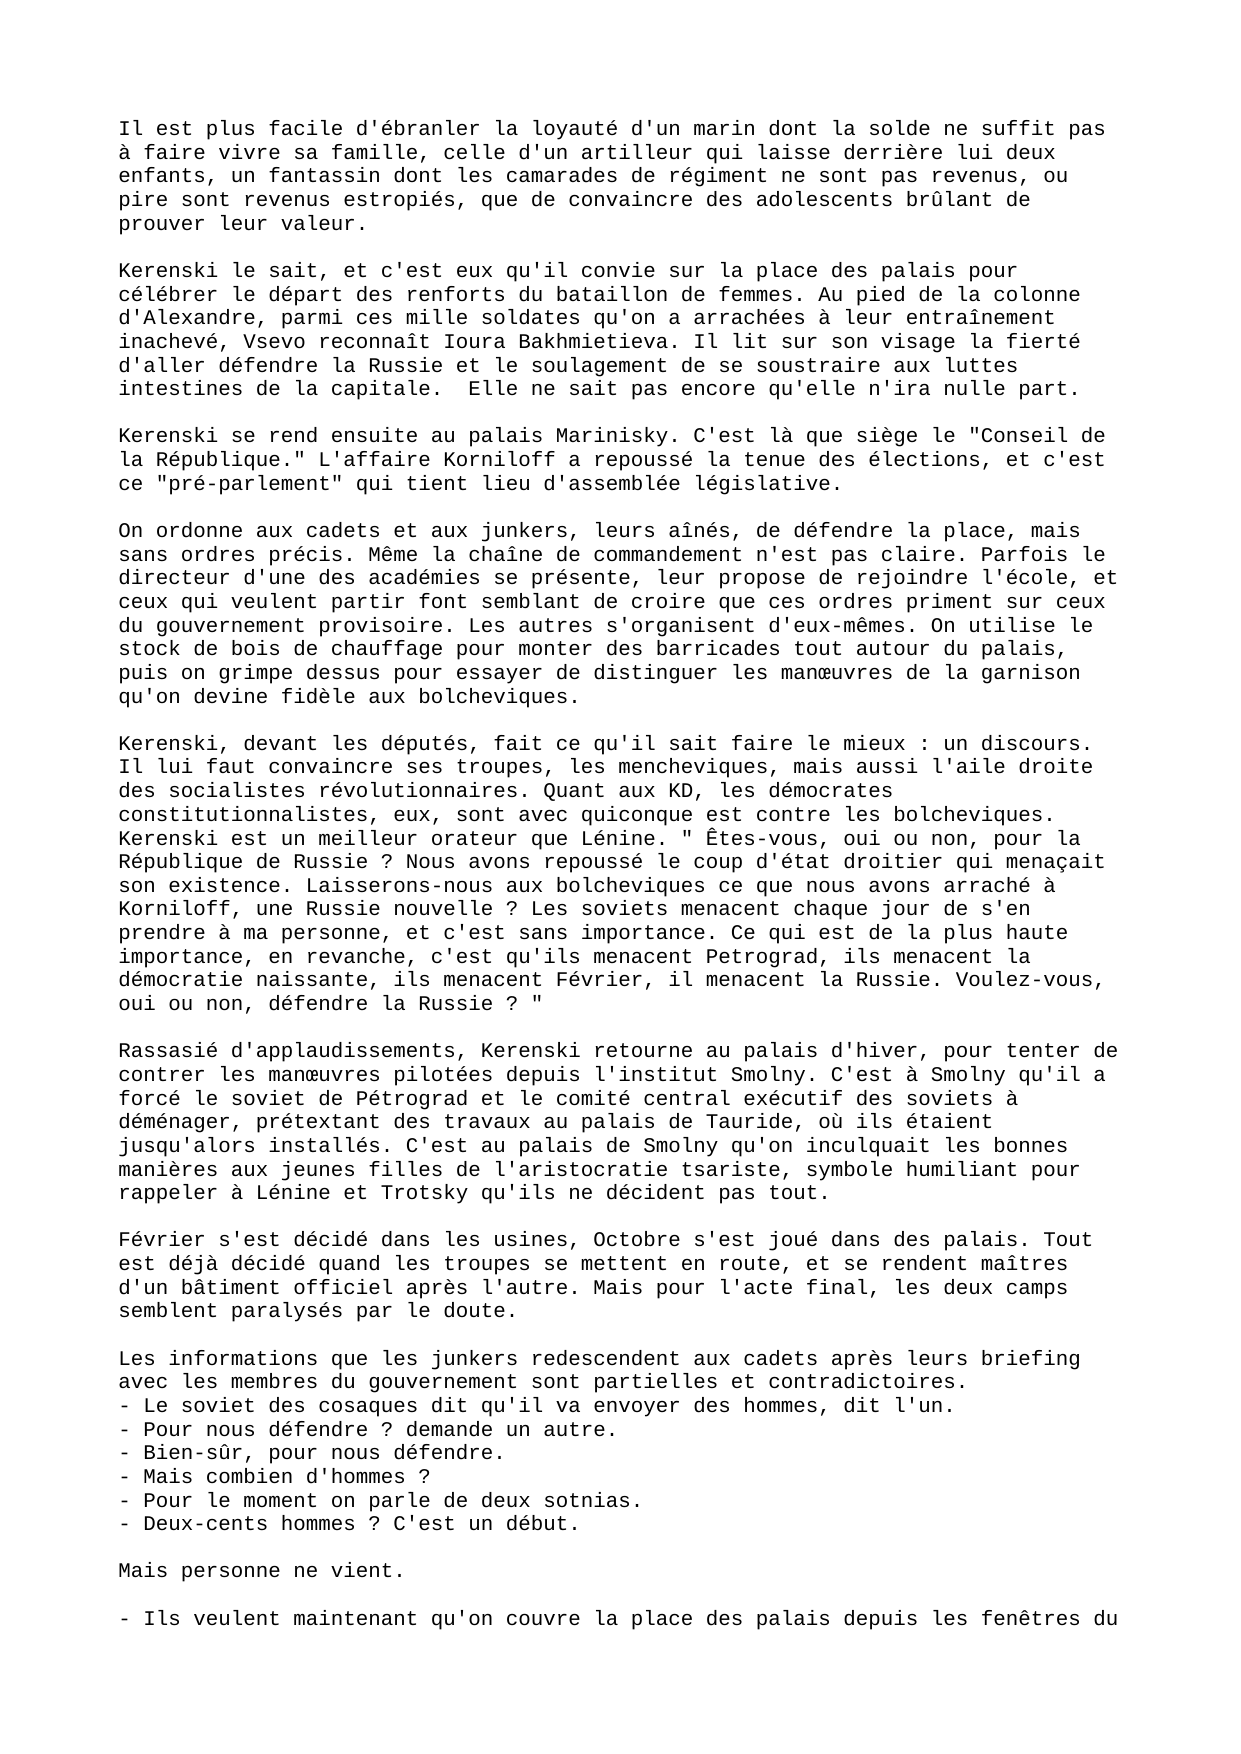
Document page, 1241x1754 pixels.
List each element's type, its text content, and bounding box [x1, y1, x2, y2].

text On ordonne aux cadets et aux junkers, leurs aînés, de défendre la place, mais sans ordres précis. Même la chaîne de commandement n'est pas claire. Parfois le directeur d'une des académies se présente, leur propose de rejoindre l'école, et ceux qui veulent partir font semblant de croire que ces ordres priment sur ceux du gouvernement provisoire. Les autres s'organisent d'eux-mêmes. On utilise le stock de bois de chauffage pour monter des barricades tout autour du palais, puis on grimpe dessus pour essayer de distinguer les manœuvres de la garnison qu'on devine fidèle aux bolcheviques. [118, 520, 1122, 709]
text Kerenski se rend ensuite au palais Marinisky. C'est là que siège le "Conseil de la République." L'affaire Korniloff a repoussé la tenue des élections, et c'est ce "pré-parlement" qui tient lieu d'assemblée législative. [118, 426, 1122, 496]
text Kerenski le sait, et c'est eux qu'il convie sur la place des palais pour célébrer le départ des renforts du bataillon de femmes. Au pied de la colonne d'Alexandre, parmi ces mille soldates qu'on a arrachées à leur entraînement inachevé, Vsevo reconnaît Ioura Bakhmietieva. Il lit sur son visage la fierté d'aller défendre la Russie et le soulagement de se soustraire aux luttes intestines de la capitale. Elle ne sait pas encore qu'elle n'ira nulle part. [118, 260, 1122, 402]
text - Bien-sûr, pour nous défendre. [118, 1442, 1122, 1466]
text Février s'est décidé dans les usines, Octobre s'est joué dans des palais. Tout est déjà décidé quand les troupes se mettent en route, et se rendent maîtres d'un bâtiment officiel après l'autre. Mais pour l'acte final, les deux camps semblent paralysés par le doute. [118, 1229, 1122, 1324]
text Rassasié d'applaudissements, Kerenski retourne au palais d'hiver, pour tenter de contrer les manœuvres pilotées depuis l'institut Smolny. C'est à Smolny qu'il a forcé le soviet de Pétrograd et le comité central exécutif des soviets à déménager, prétextant des travaux au palais de Tauride, où ils étaient jusqu'alors installés. C'est au palais de Smolny qu'on inculquait les bonnes manières aux jeunes filles de l'aristocratie tsariste, symbole humiliant pour rappeler à Lénine et Trotsky qu'ils ne décident pas tout. [118, 1040, 1122, 1206]
text - Le soviet des cosaques dit qu'il va envoyer des hommes, dit l'un. [118, 1395, 1122, 1419]
text - Mais combien d'hommes ? [118, 1466, 1122, 1489]
text - Pour le moment on parle de deux sotnias. [118, 1489, 1122, 1513]
text - Pour nous défendre ? demande un autre. [118, 1419, 1122, 1442]
text Les informations que les junkers redescendent aux cadets après leurs briefing avec les membres du gouvernement sont partielles et contradictoires. [118, 1348, 1122, 1395]
text Il est plus facile d'ébranler la loyauté d'un marin dont la solde ne suffit pas à faire vivre sa famille, celle d'un artilleur qui laisse derrière lui deux enfants, un fantassin dont les camarades de régiment ne sont pas revenus, ou pire sont revenus estropiés, que de convaincre des adolescents brûlant de prouver leur valeur. [118, 118, 1122, 236]
text - Ils veulent maintenant qu'on couvre la place des palais depuis les fenêtres du [118, 1608, 1122, 1631]
text - Deux-cents hommes ? C'est un début. [118, 1513, 1122, 1537]
text Kerenski, devant les députés, fait ce qu'il sait faire le mieux : un discours. Il lui faut convaincre ses troupes, les mencheviques, mais aussi l'aile droite des socialistes révolutionnaires. Quant aux KD, les démocrates constitutionnalistes, eux, sont avec quiconque est contre les bolcheviques. Kerenski est un meilleur orateur que Lénine. " Êtes-vous, oui ou non, pour la République de Russie ? Nous avons repoussé le coup d'état droitier qui menaçait son existence. Laisserons-nous aux bolcheviques ce que nous avons arraché à Korniloff, une Russie nouvelle ? Les soviets menacent chaque jour de s'en prendre à ma personne, et c'est sans importance. Ce qui est de la plus haute importance, en revanche, c'est qu'ils menacent Petrograd, ils menacent la démocratie naissante, ils menacent Février, il menacent la Russie. Voulez-vous, oui ou non, défendre la Russie ? " [118, 733, 1122, 1017]
text Mais personne ne vient. [118, 1561, 1122, 1584]
